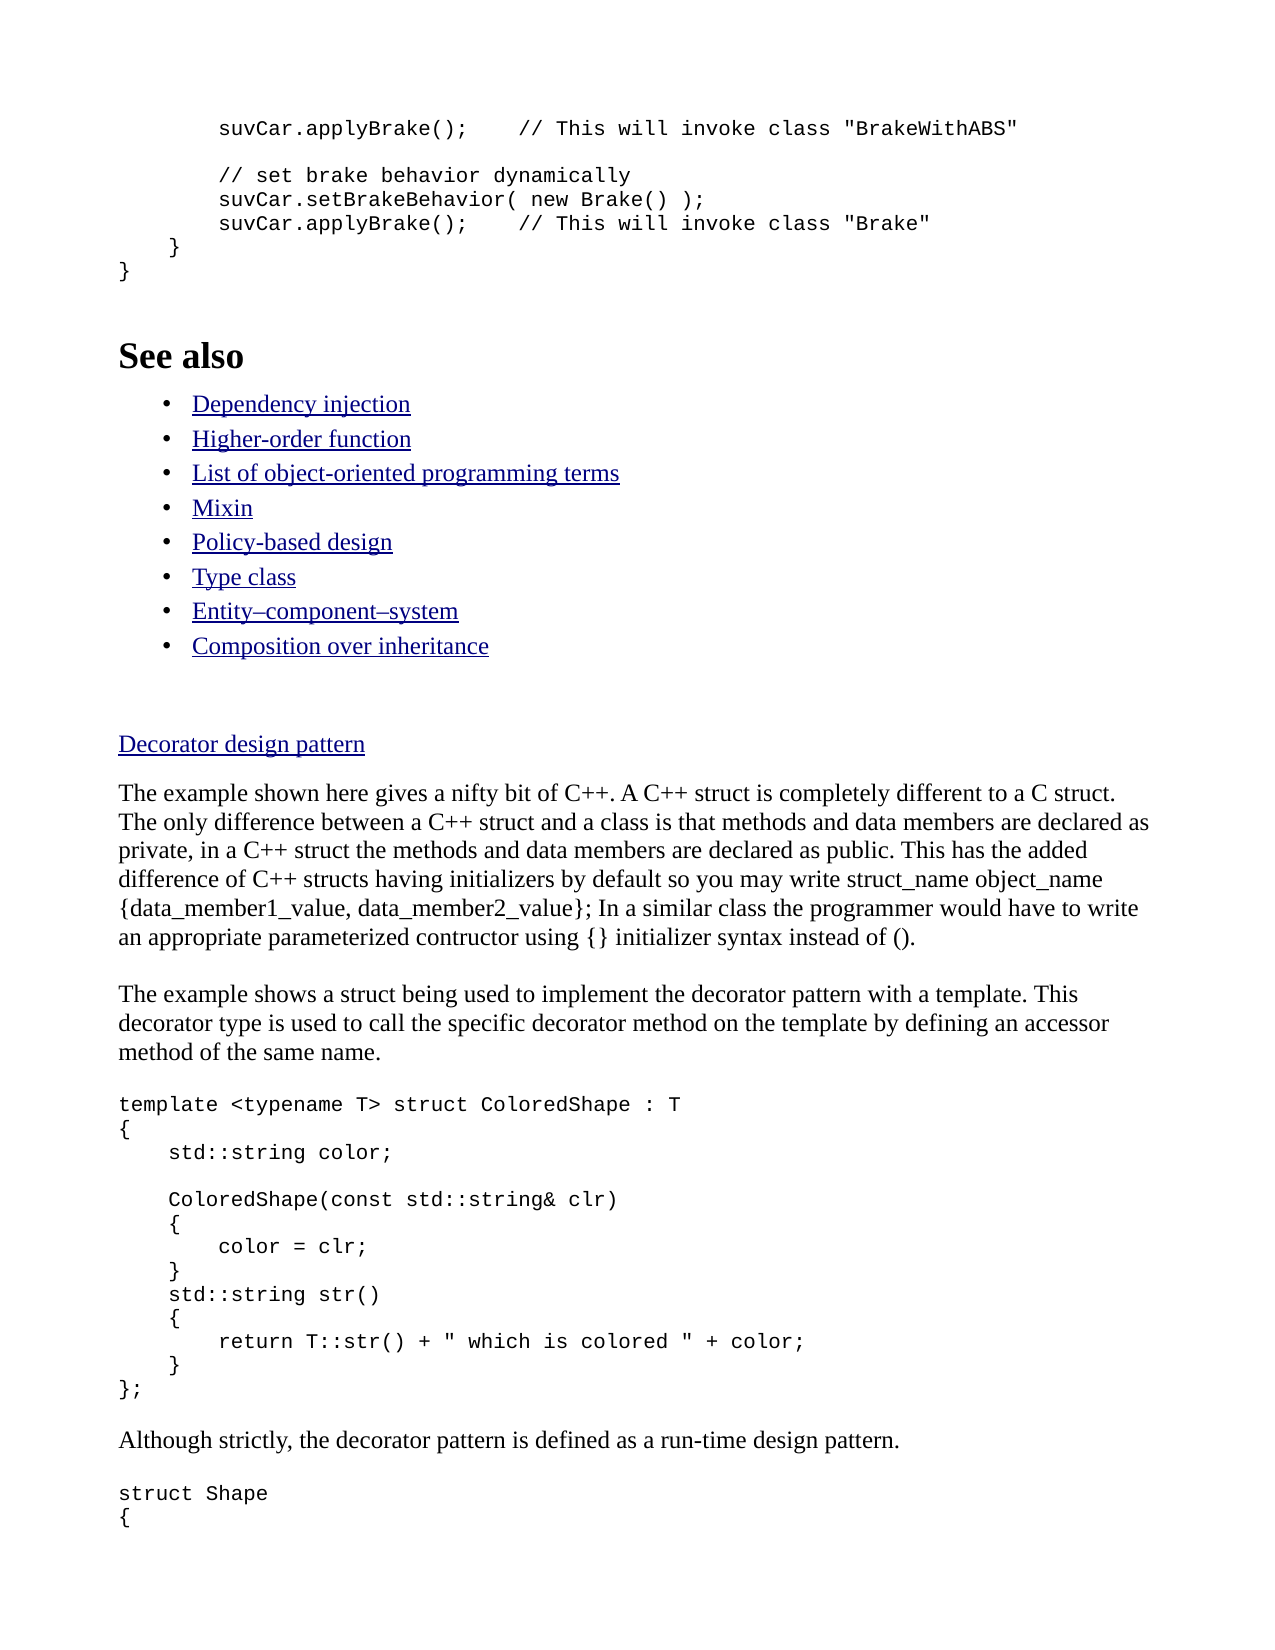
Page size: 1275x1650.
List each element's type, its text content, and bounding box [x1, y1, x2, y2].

text template <typename T> struct ColoredShape : T [118, 1094, 1157, 1118]
list Type class [162, 562, 1157, 591]
text suvCar.setBrakeBehavior( new Brake() ); [118, 189, 1157, 213]
text Although strictly, the decorator pattern is defined as a run-time design pattern. [118, 1425, 1157, 1454]
text suvCar.applyBrake(); // This will invoke class "Brake" [118, 213, 1157, 236]
list Higher-order function [162, 424, 1157, 453]
text std::string color; [118, 1142, 1157, 1165]
text }; [118, 1378, 1157, 1402]
text { [118, 1118, 1157, 1142]
text } [118, 260, 1157, 284]
text return T::str() + " which is colored " + color; [118, 1331, 1157, 1354]
list Composition over inheritance [162, 631, 1157, 660]
text { [118, 1307, 1157, 1331]
list Mixin [162, 493, 1157, 522]
text } [118, 236, 1157, 260]
text The example shown here gives a nifty bit of C++. A C++ struct is completely different to a C struct. The only difference between a C++ struct and a class is that methods and data members are declared as private, in a C++ struct the methods and data members are declared as public. This has the added difference of C++ structs having initializers by default so you may write struct_name object_name {data_member1_value, data_member2_value}; In a similar class the programmer would have to write an appropriate parameterized contructor using {} initializer syntax instead of (). [118, 778, 1157, 951]
text } [118, 1354, 1157, 1378]
text std::string str() [118, 1283, 1157, 1307]
list Dependency injection [162, 389, 1157, 418]
text The example shows a struct being used to implement the decorator pattern with a template. This decorator type is used to call the specific decorator method on the template by defining an accessor method of the same name. [118, 979, 1157, 1066]
text ColoredShape(const std::string& clr) [118, 1189, 1157, 1213]
list Policy-based design [162, 527, 1157, 556]
text { [118, 1507, 1157, 1530]
list Entity–component–system [162, 596, 1157, 625]
text // set brake behavior dynamically [118, 165, 1157, 189]
subtitle See also [118, 334, 1157, 377]
text { [118, 1213, 1157, 1236]
text suvCar.applyBrake(); // This will invoke class "BrakeWithABS" [118, 118, 1157, 142]
text } [118, 1260, 1157, 1283]
text color = clr; [118, 1236, 1157, 1260]
text Decorator design pattern [118, 729, 1157, 758]
text struct Shape [118, 1483, 1157, 1507]
list List of object-oriented programming terms [162, 458, 1157, 487]
